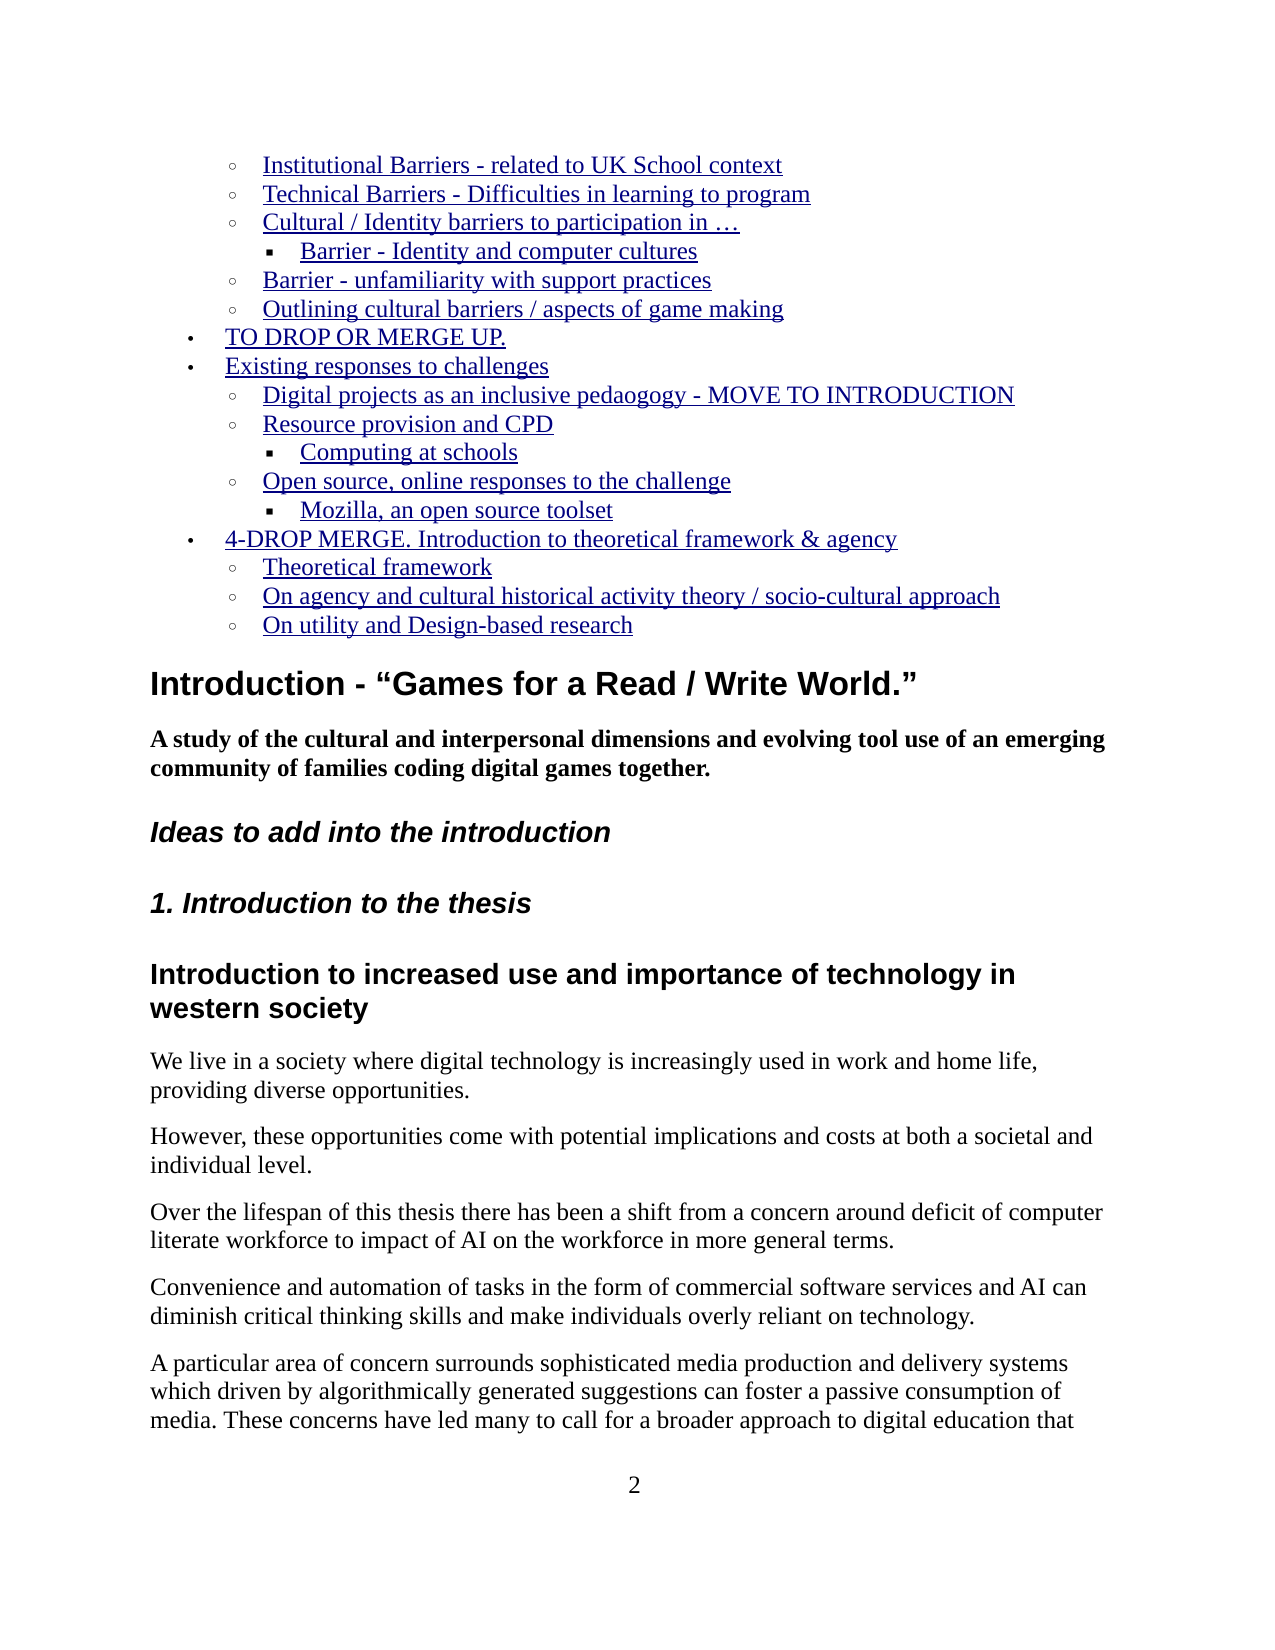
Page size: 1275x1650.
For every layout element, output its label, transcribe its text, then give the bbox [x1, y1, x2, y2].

text A study of the cultural and interpersonal dimensions and evolving tool use of an emerging community of families coding digital games together. [150, 724, 1125, 781]
list Digital projects as an inclusive pedaogogy - MOVE TO INTRODUCTION [225, 380, 1125, 409]
subtitle Ideas to add into the introduction [150, 815, 1125, 849]
text A particular area of concern surrounds sophisticated media production and delivery systems which driven by algorithmically generated suggestions can foster a passive consumption of media. These concerns have led many to call for a broader approach to digital education that [150, 1348, 1125, 1434]
list Resource provision and CPD [225, 409, 1125, 437]
text Convenience and automation of tasks in the form of commercial software services and AI can diminish critical thinking skills and make individuals overly reliant on technology. [150, 1272, 1125, 1330]
text We live in a society where digital technology is increasingly used in work and home life, providing diverse opportunities. [150, 1046, 1125, 1103]
subtitle Introduction - “Games for a Read / Write World.” [150, 664, 1125, 702]
list Barrier - Identity and computer cultures [262, 236, 1125, 265]
subtitle 1. Introduction to the thesis [150, 886, 1125, 920]
list On utility and Design-based research [225, 610, 1125, 639]
list Barrier - unfamiliarity with support practices [225, 265, 1125, 294]
list Open source, online responses to the challenge [225, 466, 1125, 495]
text However, these opportunities come with potential implications and costs at both a societal and individual level. [150, 1121, 1125, 1179]
text Over the lifespan of this thesis there has been a shift from a concern around deficit of computer literate workforce to impact of AI on the workforce in more general terms. [150, 1197, 1125, 1254]
list 4-DROP MERGE. Introduction to theoretical framework & agency [187, 524, 1125, 552]
list Computing at schools [262, 437, 1125, 466]
list Theoretical framework [225, 552, 1125, 581]
list Institutional Barriers - related to UK School context [225, 150, 1125, 179]
list Outlining cultural barriers / aspects of game making [225, 294, 1125, 322]
list Cultural / Identity barriers to participation in … [225, 207, 1125, 236]
subtitle Introduction to increased use and importance of technology in western society [150, 957, 1125, 1024]
list TO DROP OR MERGE UP. [187, 322, 1125, 351]
list On agency and cultural historical activity theory / socio-cultural approach [225, 581, 1125, 610]
list Existing responses to challenges [187, 351, 1125, 380]
list Technical Barriers - Difficulties in learning to program [225, 179, 1125, 207]
list Mozilla, an open source toolset [262, 495, 1125, 524]
